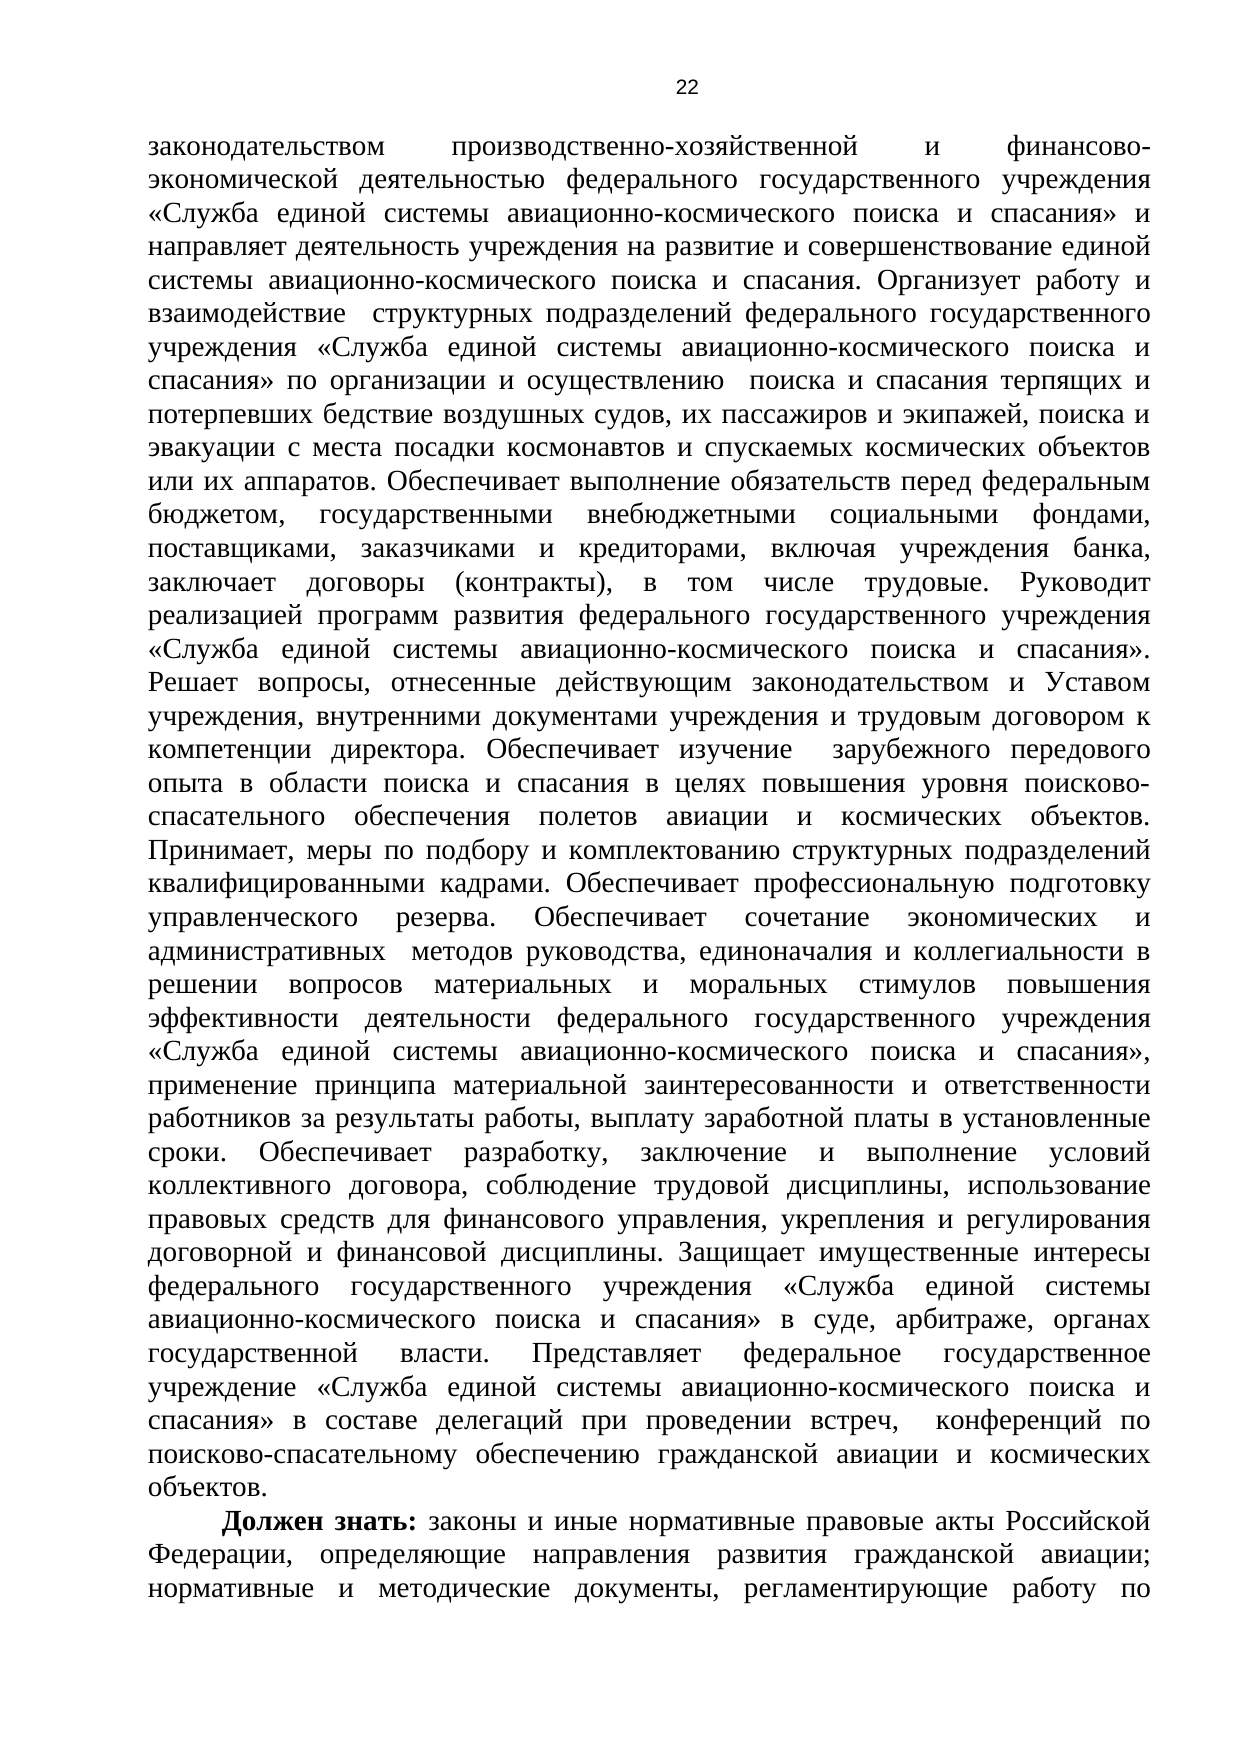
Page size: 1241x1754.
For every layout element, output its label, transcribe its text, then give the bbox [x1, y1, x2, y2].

text Должен знать: законы и иные нормативные правовые акты Российской Федерации, определяющие направления развития гражданской авиации; нормативные и методические документы, регламентирующие работу по [148, 1503, 1152, 1603]
text законодательством производственно-хозяйственной и финансово-экономической деятельностью федерального государственного учреждения «Служба единой системы авиационно-космического поиска и спасания» и направляет деятельность учреждения на развитие и совершенствование единой системы авиационно-космического поиска и спасания. Организует работу и взаимодействие структурных подразделений федерального государственного учреждения «Служба единой системы авиационно-космического поиска и спасания» по организации и осуществлению поиска и спасания терпящих и потерпевших бедствие воздушных судов, их пассажиров и экипажей, поиска и эвакуации с места посадки космонавтов и спускаемых космических объектов или их аппаратов. Обеспечивает выполнение обязательств перед федеральным бюджетом, государственными внебюджетными социальными фондами, поставщиками, заказчиками и кредиторами, включая учреждения банка, заключает договоры (контракты), в том числе трудовые. Руководит реализацией программ развития федерального государственного учреждения «Служба единой системы авиационно-космического поиска и спасания». Решает вопросы, отнесенные действующим законодательством и Уставом учреждения, внутренними документами учреждения и трудовым договором к компетенции директора. Обеспечивает изучение зарубежного передового опыта в области поиска и спасания в целях повышения уровня поисково-спасательного обеспечения полетов авиации и космических объектов. Принимает, меры по подбору и комплектованию структурных подразделений квалифицированными кадрами. Обеспечивает профессиональную подготовку управленческого резерва. Обеспечивает сочетание экономических и административных методов руководства, единоначалия и коллегиальности в решении вопросов материальных и моральных стимулов повышения эффективности деятельности федерального государственного учреждения «Служба единой системы авиационно-космического поиска и спасания», применение принципа материальной заинтересованности и ответственности работников за результаты работы, выплату заработной платы в установленные сроки. Обеспечивает разработку, заключение и выполнение условий коллективного договора, соблюдение трудовой дисциплины, использование правовых средств для финансового управления, укрепления и регулирования договорной и финансовой дисциплины. Защищает имущественные интересы федерального государственного учреждения «Служба единой системы авиационно-космического поиска и спасания» в суде, арбитраже, органах государственной власти. Представляет федеральное государственное учреждение «Служба единой системы авиационно-космического поиска и спасания» в составе делегаций при проведении встреч, конференций по поисково-спасательному обеспечению гражданской авиации и космических объектов. [148, 128, 1152, 1503]
